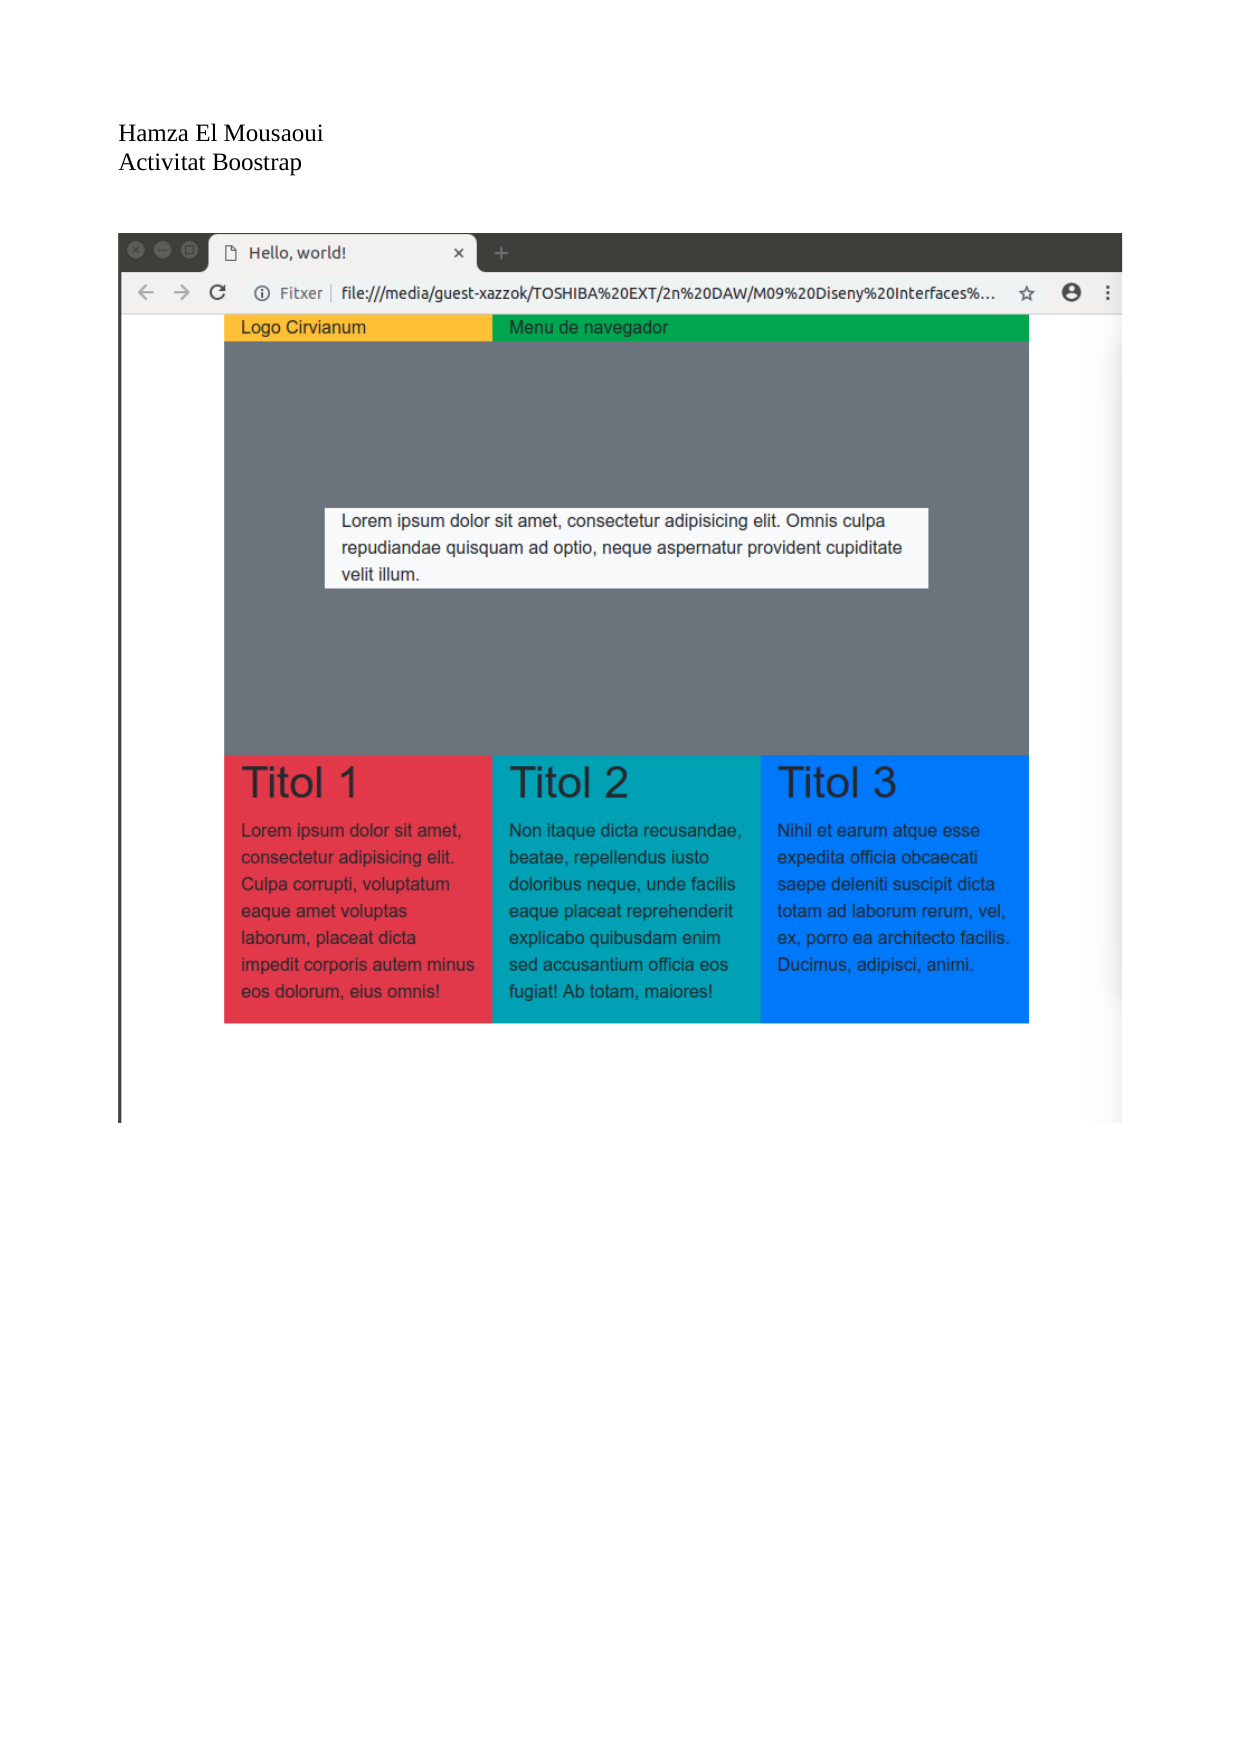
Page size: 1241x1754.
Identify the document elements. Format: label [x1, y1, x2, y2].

picture [118, 233, 1123, 1123]
